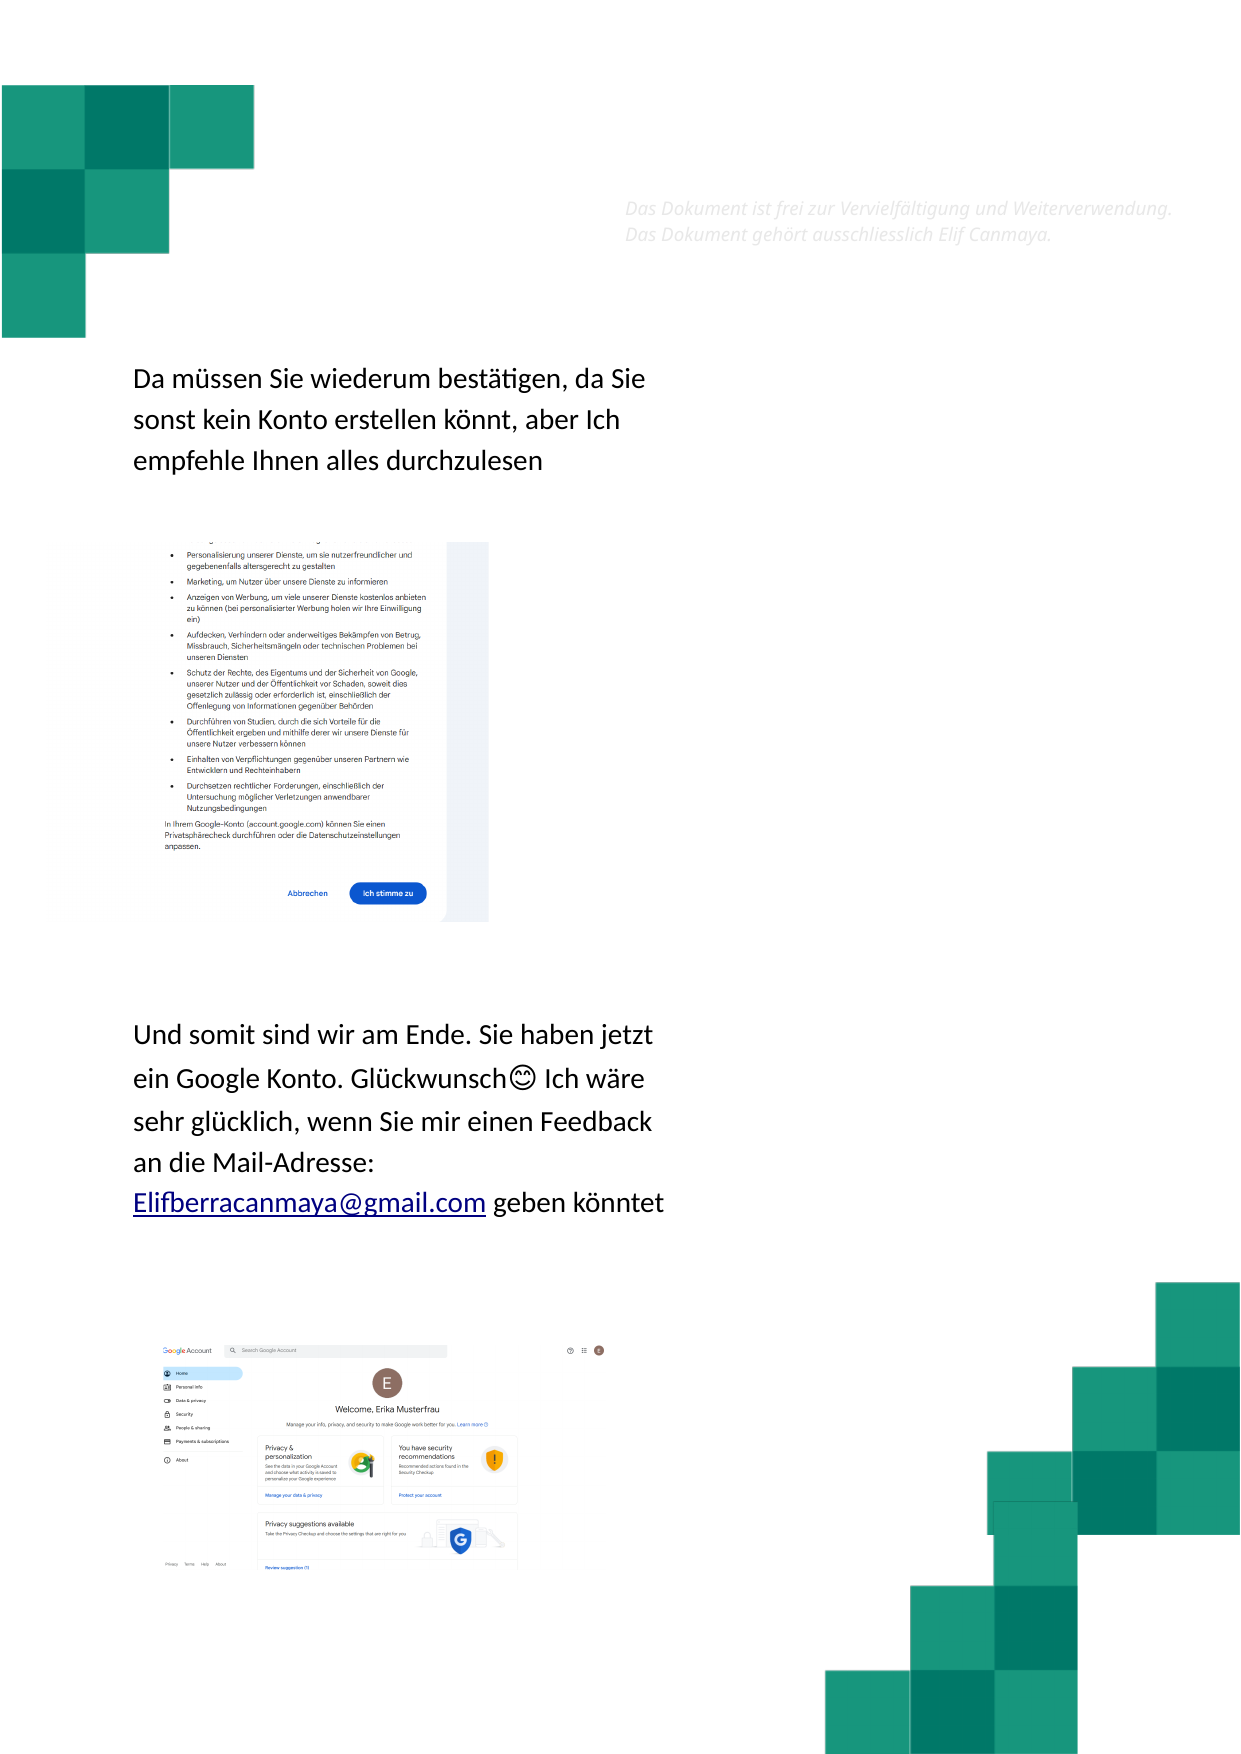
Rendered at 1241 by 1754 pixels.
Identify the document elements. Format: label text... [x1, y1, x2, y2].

text Das Dokument ist frei zur Vervielfältigung und Weiterverwendung. [625, 195, 1225, 221]
text Das Dokument gehört ausschliesslich Elif Canmaya. [625, 221, 1225, 246]
text Da müssen Sie wiederum bestätigen, da Sie sonst kein Konto erstellen könnt, aber Ich empfehle Ihnen alles durchzulesen [133, 360, 664, 477]
text Und somit sind wir am Ende. Sie haben jetzt ein Google Konto. Glückwunsch😊 Ich wäre sehr glücklich, wenn Sie mir einen Feedback an die Mail-Adresse: Elifberracanmaya@gmail.com geben könntet [133, 1016, 664, 1220]
